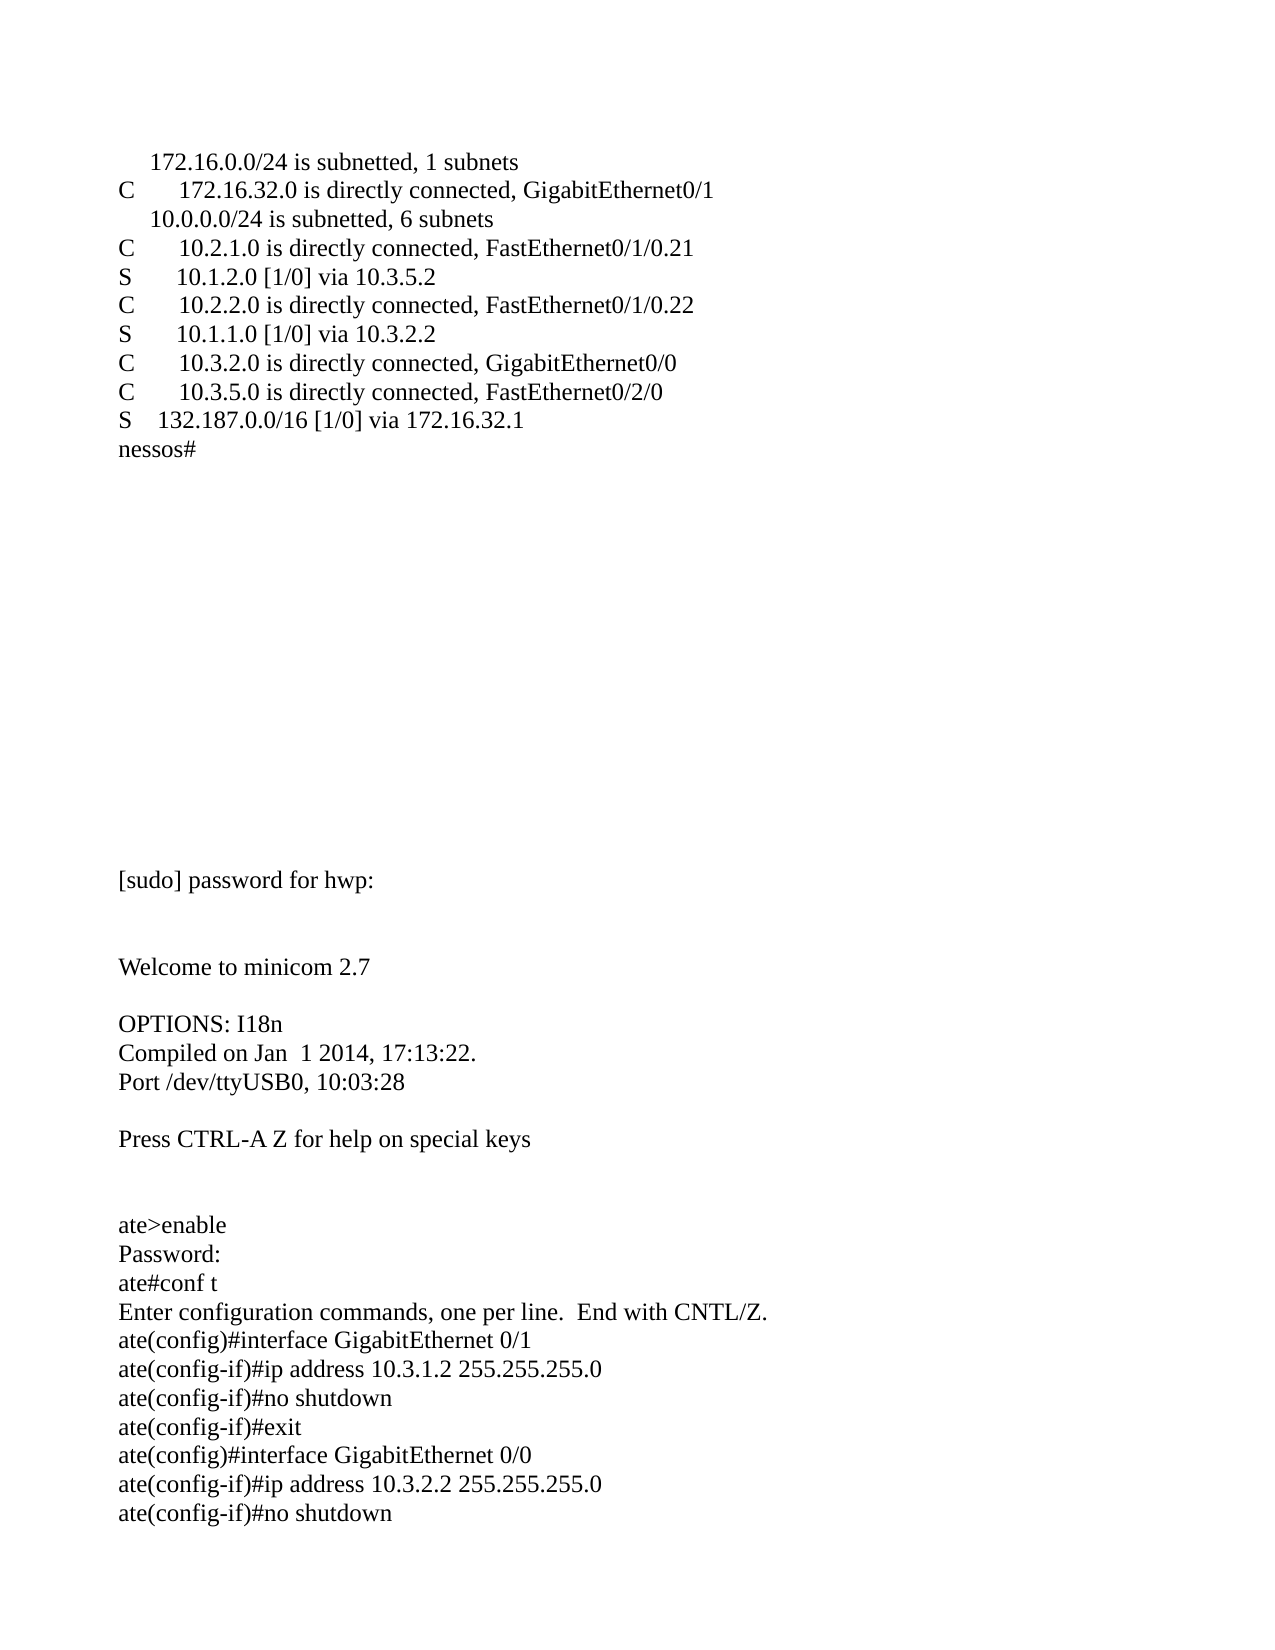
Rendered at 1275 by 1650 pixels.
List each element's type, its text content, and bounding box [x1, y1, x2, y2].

text ate(config-if)#exit [118, 1412, 1157, 1441]
text Compiled on Jan 1 2014, 17:13:22. [118, 1038, 1157, 1067]
text ate>enable [118, 1211, 1157, 1239]
text 10.0.0.0/24 is subnetted, 6 subnets [118, 204, 1157, 233]
text [sudo] password for hwp: [118, 866, 1157, 894]
text C 10.2.2.0 is directly connected, FastEthernet0/1/0.22 [118, 291, 1157, 319]
text nessos# [118, 434, 1157, 463]
text C 10.3.5.0 is directly connected, FastEthernet0/2/0 [118, 377, 1157, 406]
text Password: [118, 1239, 1157, 1268]
text Welcome to minicom 2.7 [118, 952, 1157, 981]
text ate(config-if)#ip address 10.3.1.2 255.255.255.0 [118, 1354, 1157, 1383]
text ate(config-if)#no shutdown [118, 1383, 1157, 1412]
text OPTIONS: I18n [118, 1009, 1157, 1038]
text Port /dev/ttyUSB0, 10:03:28 [118, 1067, 1157, 1096]
text 172.16.0.0/24 is subnetted, 1 subnets [118, 147, 1157, 176]
text Press CTRL-A Z for help on special keys [118, 1124, 1157, 1153]
text S 10.1.2.0 [1/0] via 10.3.5.2 [118, 262, 1157, 291]
text S 10.1.1.0 [1/0] via 10.3.2.2 [118, 319, 1157, 348]
text ate(config-if)#no shutdown [118, 1498, 1157, 1527]
text C 172.16.32.0 is directly connected, GigabitEthernet0/1 [118, 176, 1157, 204]
text C 10.2.1.0 is directly connected, FastEthernet0/1/0.21 [118, 233, 1157, 262]
text Enter configuration commands, one per line. End with CNTL/Z. [118, 1297, 1157, 1326]
text ate(config)#interface GigabitEthernet 0/0 [118, 1441, 1157, 1469]
text ate(config)#interface GigabitEthernet 0/1 [118, 1326, 1157, 1354]
text ate#conf t [118, 1268, 1157, 1297]
text ate(config-if)#ip address 10.3.2.2 255.255.255.0 [118, 1469, 1157, 1498]
text C 10.3.2.0 is directly connected, GigabitEthernet0/0 [118, 348, 1157, 377]
text S 132.187.0.0/16 [1/0] via 172.16.32.1 [118, 406, 1157, 434]
